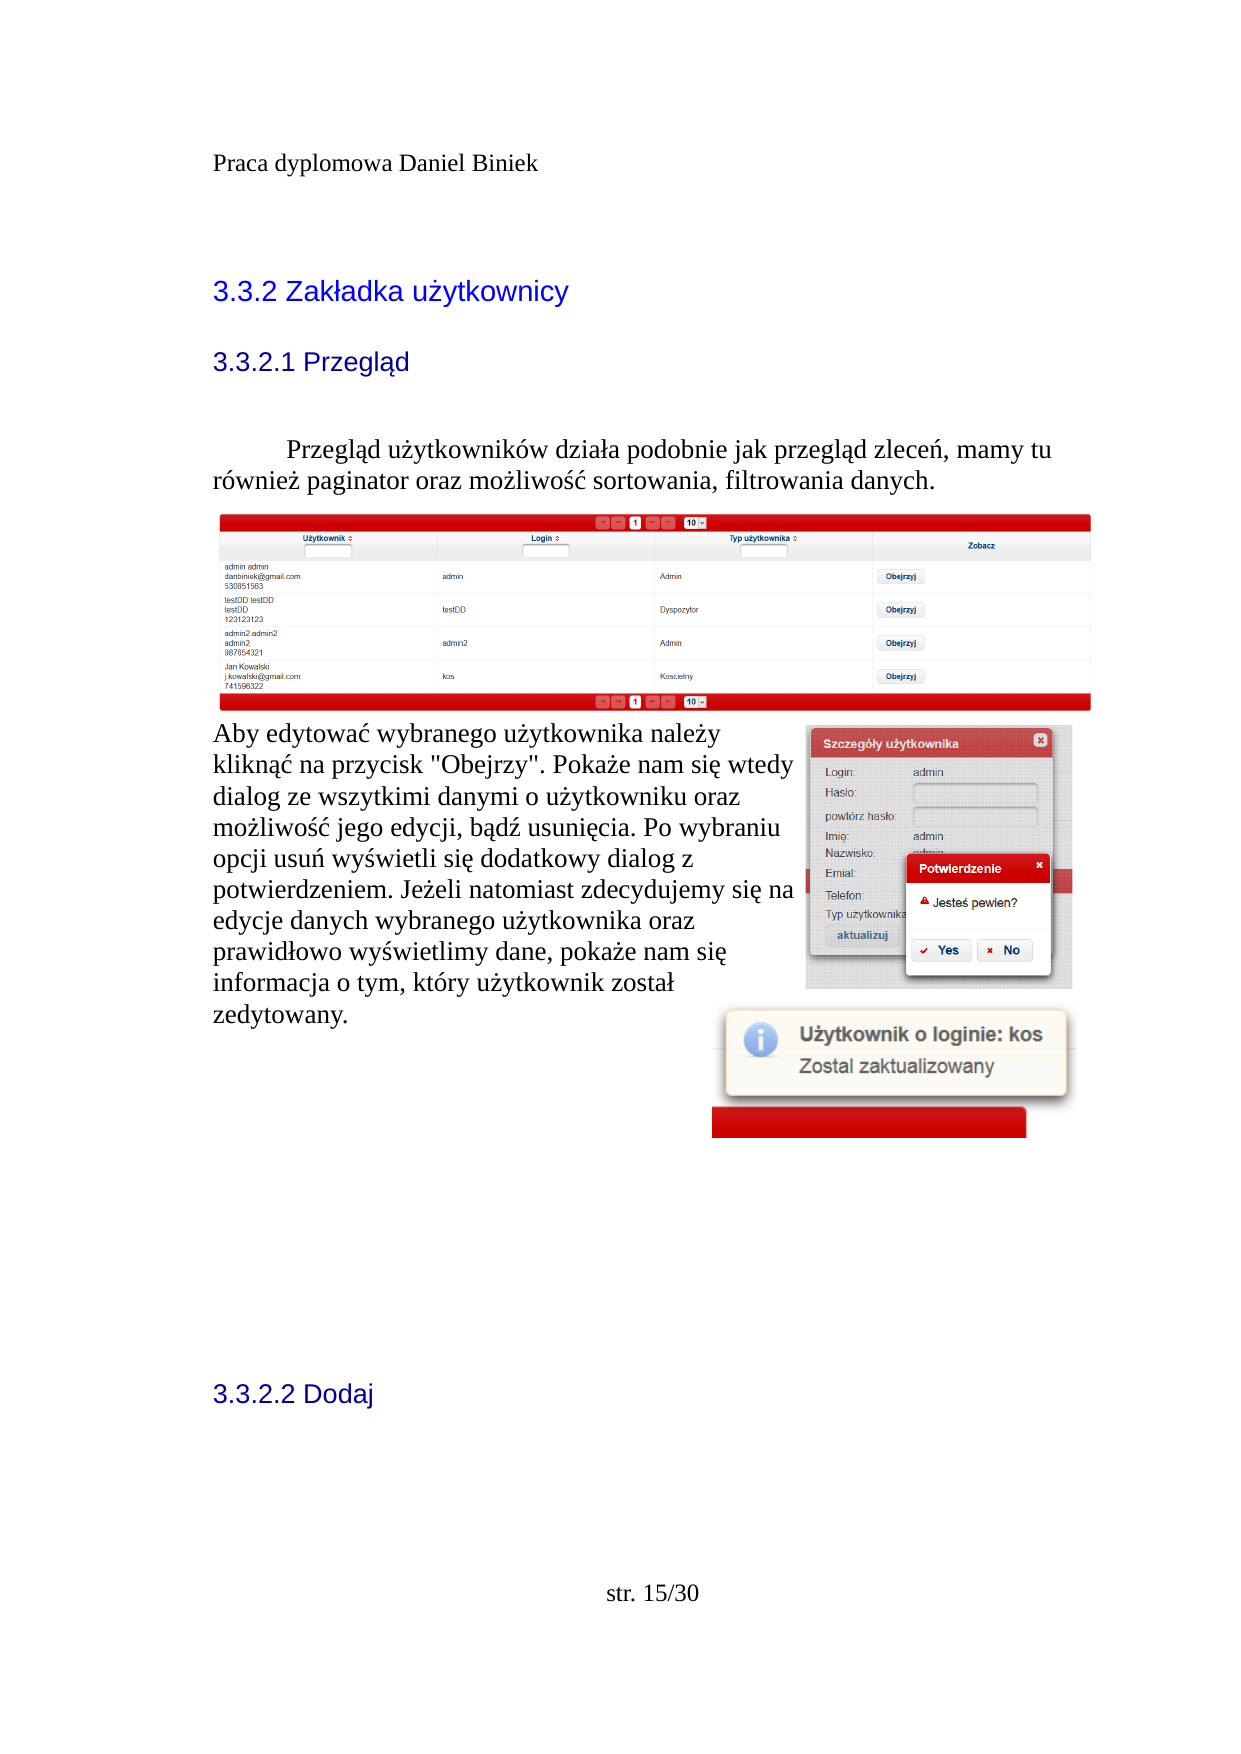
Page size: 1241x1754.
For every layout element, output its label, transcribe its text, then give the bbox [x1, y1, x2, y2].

subtitle 3.3.2.2 Dodaj [213, 1378, 1093, 1409]
subtitle 3.3.2.1 Przegląd [213, 346, 1093, 377]
picture [712, 997, 1077, 1138]
text Aby edytować wybranego użytkownika należy kliknąć na przycisk "Obejrzy". Pokaże nam się wtedy dialog ze wszytkimi danymi o użytkowniku oraz możliwość jego edycji, bądź usunięcia. Po wybraniu opcji usuń wyświetli się dodatkowy dialog z potwierdzeniem. Jeżeli natomiast zdecydujemy się na edycje danych wybranego użytkownika oraz prawidłowo wyświetlimy dane, pokaże nam się informacja o tym, który użytkownik został zedytowany. [213, 718, 1093, 1029]
subtitle 3.3.2 Zakładka użytkownicy [213, 274, 1093, 308]
picture [805, 725, 1073, 989]
text Przegląd użytkowników działa podobnie jak przegląd zleceń, mamy tu również paginator oraz możliwość sortowania, filtrowania danych. [213, 433, 1093, 495]
picture [213, 508, 1094, 718]
